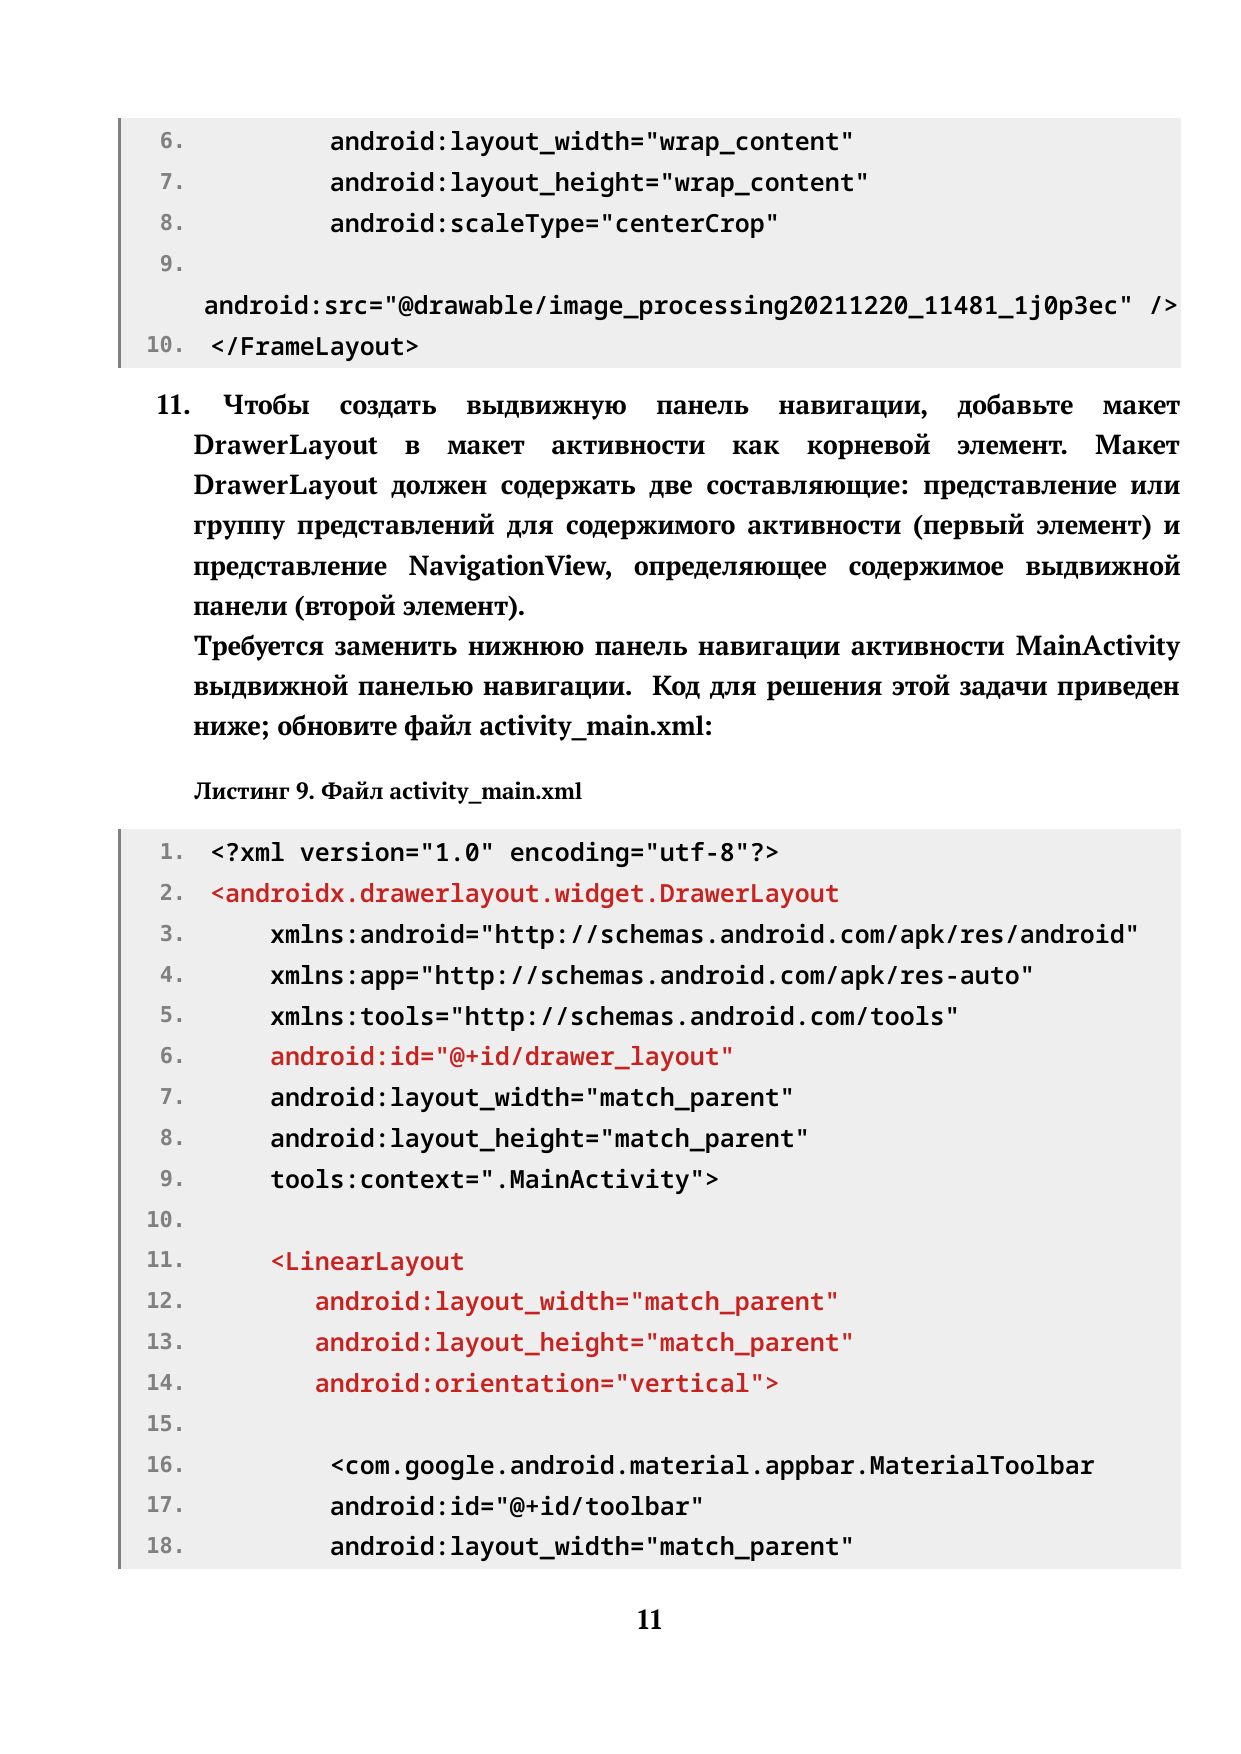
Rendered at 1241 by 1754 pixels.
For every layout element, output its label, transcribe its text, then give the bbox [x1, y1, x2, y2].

list android:layout_width="match_parent" [121, 1074, 1181, 1114]
list xmlns:tools="http://schemas.android.com/tools" [121, 992, 1181, 1032]
list android:layout_width="wrap_content" [121, 118, 1181, 158]
list android:id="@+id/drawer_layout" [121, 1033, 1181, 1073]
list xmlns:android="http://schemas.android.com/apk/res/android" [121, 911, 1181, 951]
list Листинг 9. Файл activity_main.xml [156, 776, 1181, 805]
list android:layout_width="match_parent" [121, 1523, 1181, 1569]
list android:layout_height="wrap_content" [121, 159, 1181, 199]
list xmlns:app="http://schemas.android.com/apk/res-auto" [121, 951, 1181, 991]
list Чтобы создать выдвижную панель навигации, добавьте макет DrawerLayout в макет активности как корневой элемент. Макет DrawerLayout должен содержать две составляющие: представление или группу представлений для содержимого активности (первый элемент) и представление NavigationView, определяющее содержимое выдвижной панели (второй элемент). [156, 387, 1181, 621]
list <com.google.android.material.appbar.MaterialToolbar [121, 1441, 1181, 1481]
list android:src="@drawable/image_processing20211220_11481_1j0p3ec" /> [121, 241, 1181, 321]
list <LinearLayout [121, 1237, 1181, 1277]
list <?xml version="1.0" encoding="utf-8"?> [121, 829, 1181, 869]
list <androidx.drawerlayout.widget.DrawerLayout [121, 870, 1181, 910]
list </FrameLayout> [121, 322, 1181, 368]
list android:orientation="vertical"> [121, 1360, 1181, 1400]
list android:id="@+id/toolbar" [121, 1482, 1181, 1522]
list android:layout_height="match_parent" [121, 1115, 1181, 1155]
list android:layout_height="match_parent" [121, 1319, 1181, 1359]
list android:scaleType="centerCrop" [121, 200, 1181, 240]
list tools:context=".MainActivity"> [121, 1156, 1181, 1196]
list Требуется заменить нижнюю панель навигации активности MainActivity выдвижной панелью навигации. Код для решения этой задачи приведен ниже; обновите файл activity_main.xml: [156, 628, 1181, 742]
list android:layout_width="match_parent" [121, 1278, 1181, 1318]
